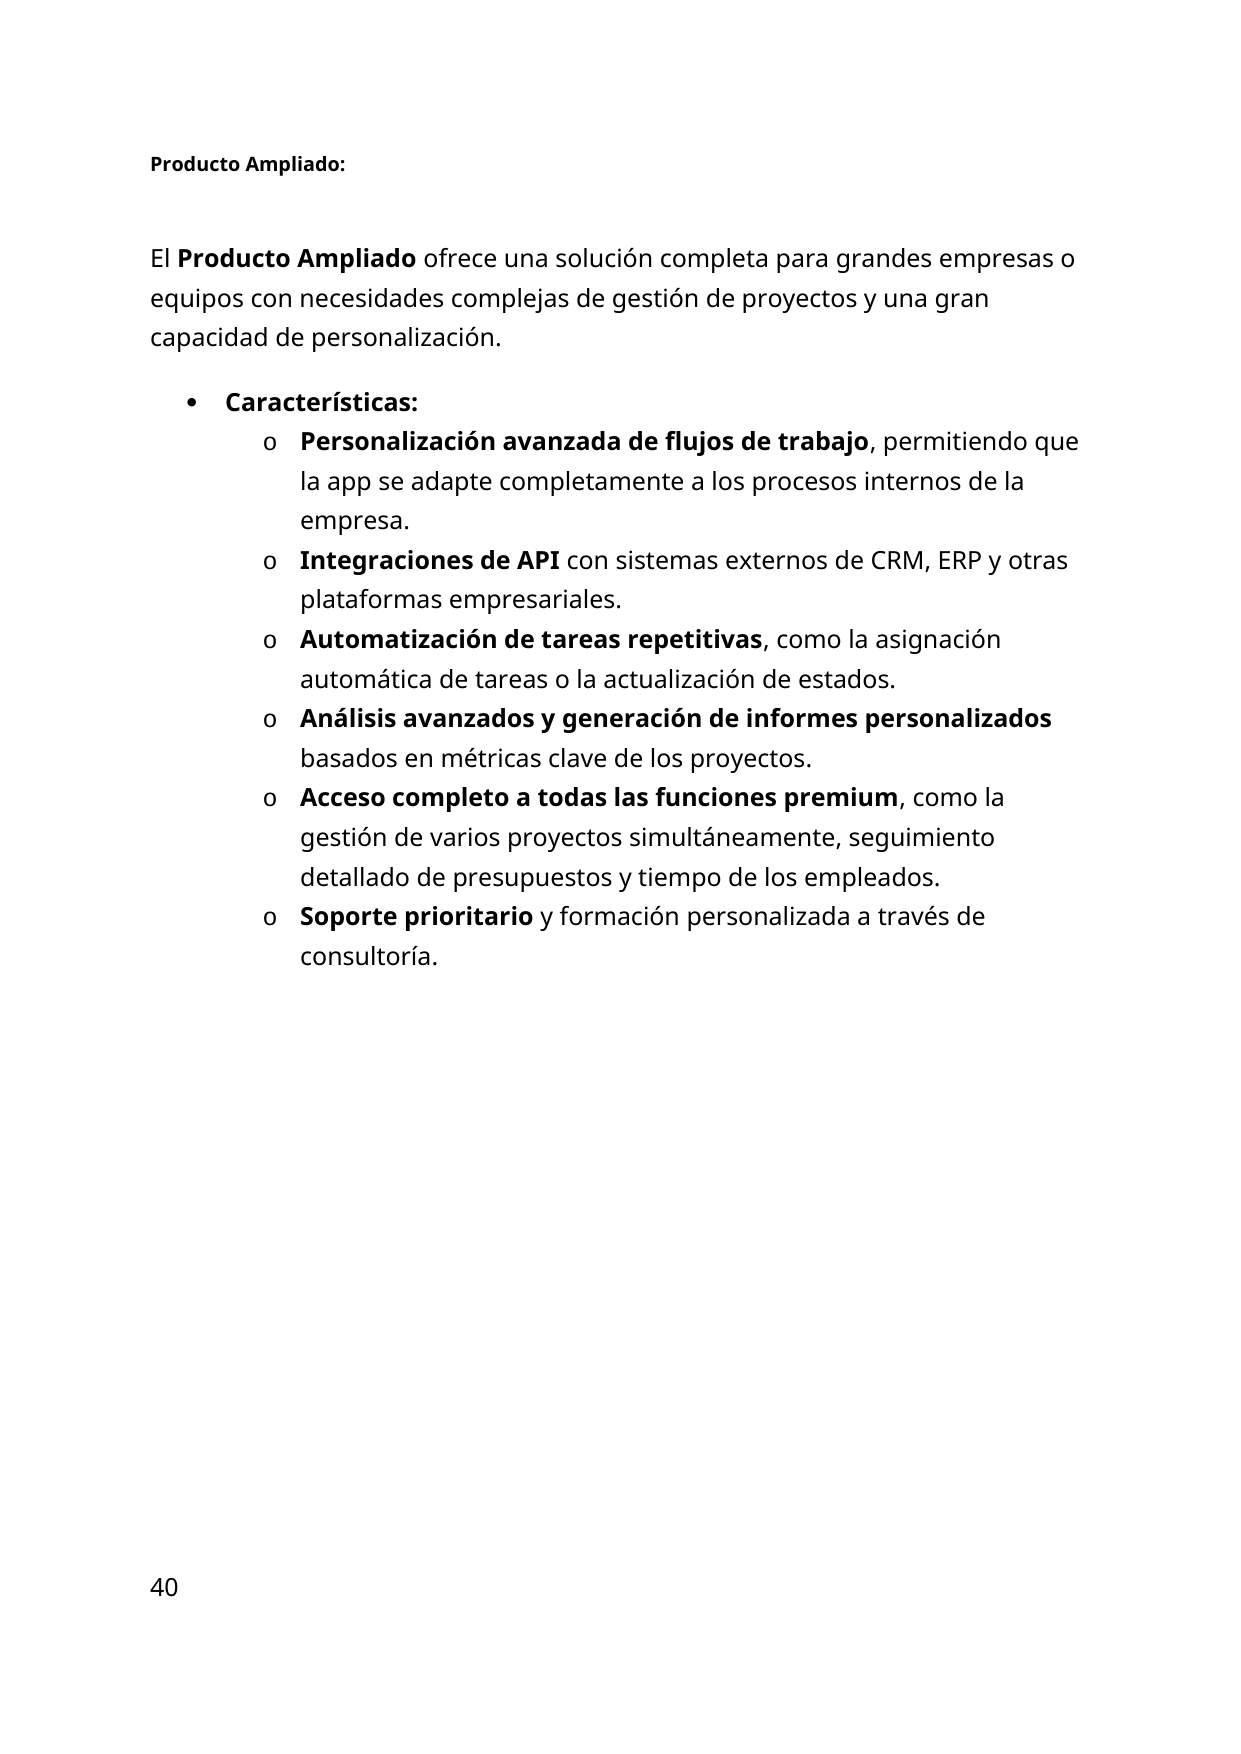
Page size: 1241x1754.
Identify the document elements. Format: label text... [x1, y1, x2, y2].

subtitle Producto Ampliado: [150, 150, 1090, 177]
text El Producto Ampliado ofrece una solución completa para grandes empresas o equipos con necesidades complejas de gestión de proyectos y una gran capacidad de personalización. [150, 241, 1090, 354]
list Análisis avanzados y generación de informes personalizados basados en métricas clave de los proyectos. [262, 701, 1090, 774]
list Acceso completo a todas las funciones premium, como la gestión de varios proyectos simultáneamente, seguimiento detallado de presupuestos y tiempo de los empleados. [262, 780, 1090, 893]
list Personalización avanzada de flujos de trabajo, permitiendo que la app se adapte completamente a los procesos internos de la empresa. [262, 424, 1090, 537]
list Características: [187, 384, 1090, 418]
list Automatización de tareas repetitivas, como la asignación automática de tareas o la actualización de estados. [262, 622, 1090, 695]
list Integraciones de API con sistemas externos de CRM, ERP y otras plataformas empresariales. [262, 542, 1090, 616]
list Soporte prioritario y formación personalizada a través de consultoría. [262, 899, 1090, 972]
